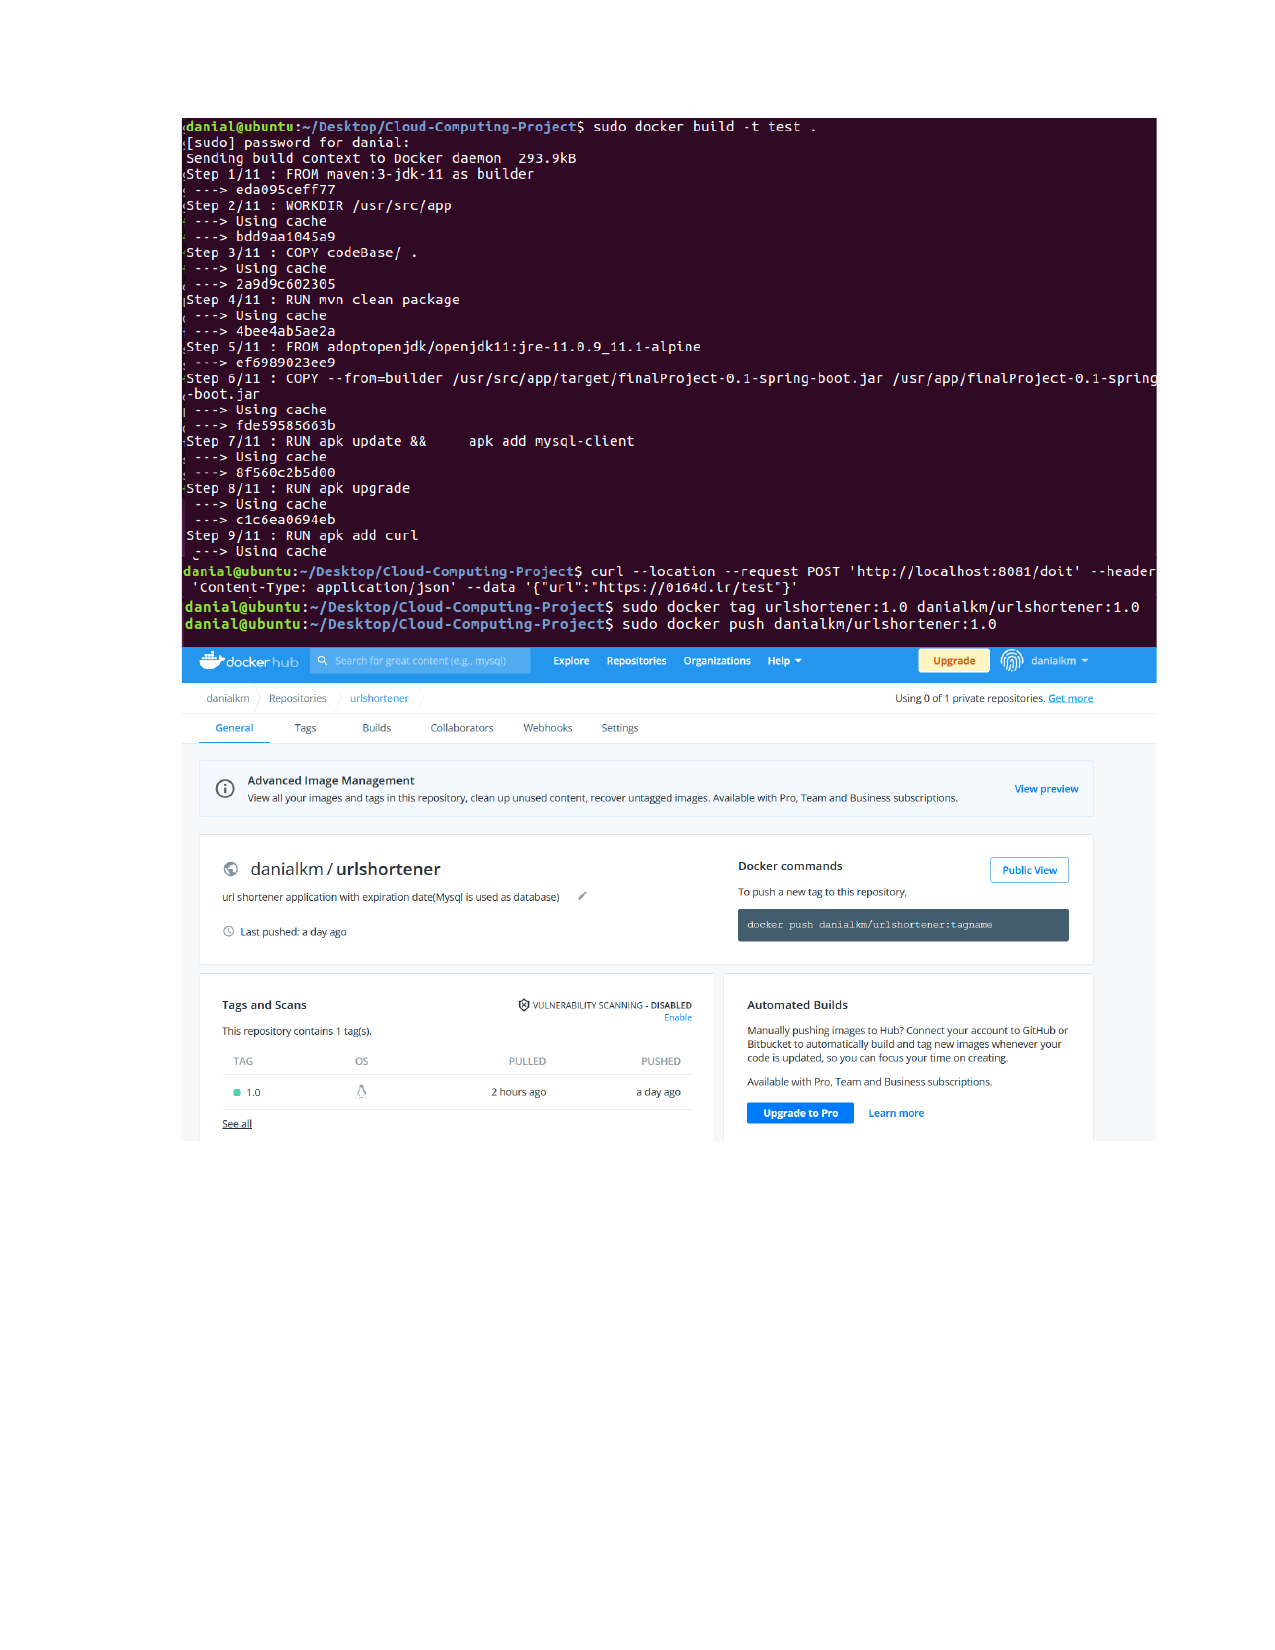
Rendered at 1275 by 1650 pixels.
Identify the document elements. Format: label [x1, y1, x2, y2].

picture [181, 118, 1157, 1141]
